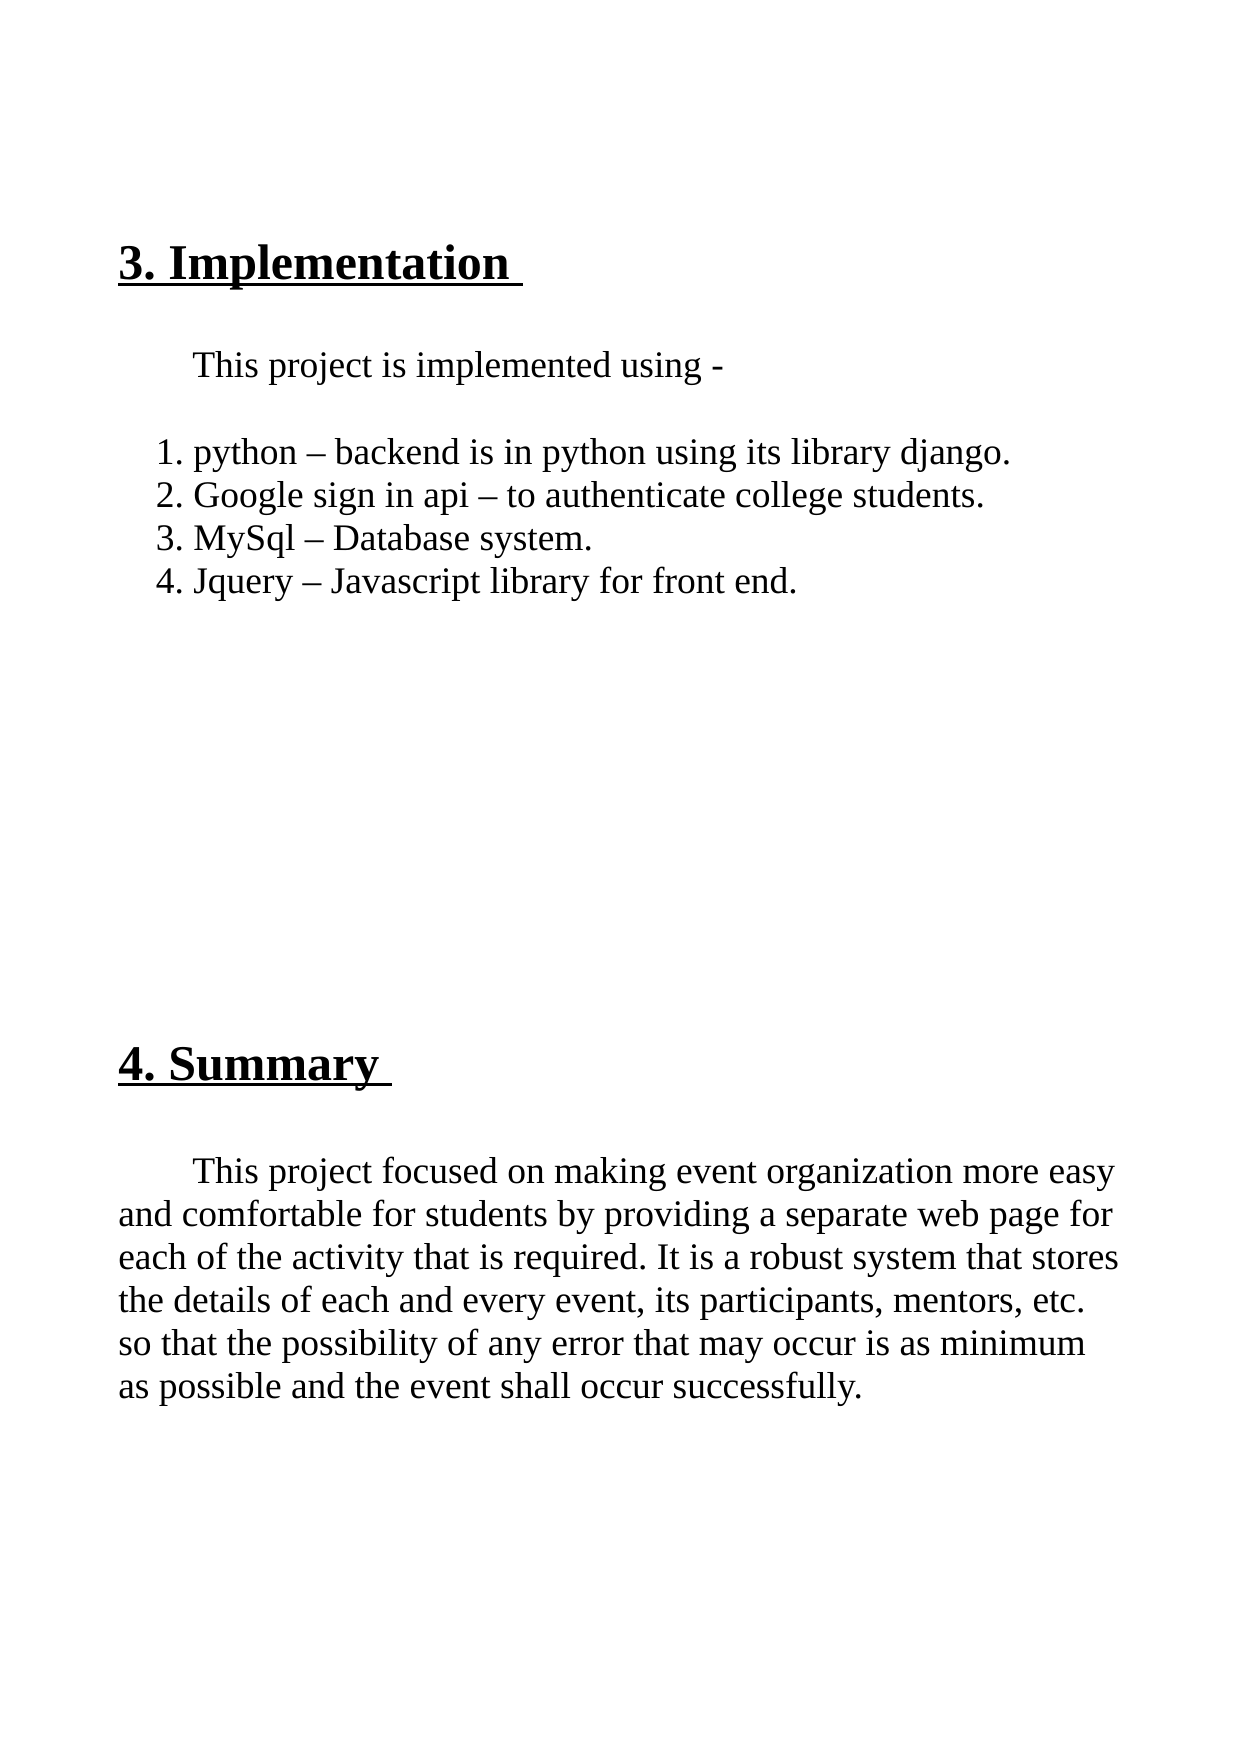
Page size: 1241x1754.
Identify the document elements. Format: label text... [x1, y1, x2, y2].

list Jquery – Javascript library for front end. [156, 559, 1122, 602]
list MySql – Database system. [156, 516, 1122, 559]
text This project focused on making event organization more easy and comfortable for students by providing a separate web page for each of the activity that is required. It is a robust system that stores the details of each and every event, its participants, mentors, etc. so that the possibility of any error that may occur is as minimum as possible and the event shall occur successfully. [118, 1148, 1122, 1407]
list python – backend is in python using its library django. [156, 429, 1122, 473]
list Google sign in api – to authenticate college students. [156, 473, 1122, 516]
text This project is implemented using - [118, 338, 1122, 386]
text 3. Implementation [118, 233, 1122, 291]
text 4. Summary [118, 1033, 1122, 1091]
